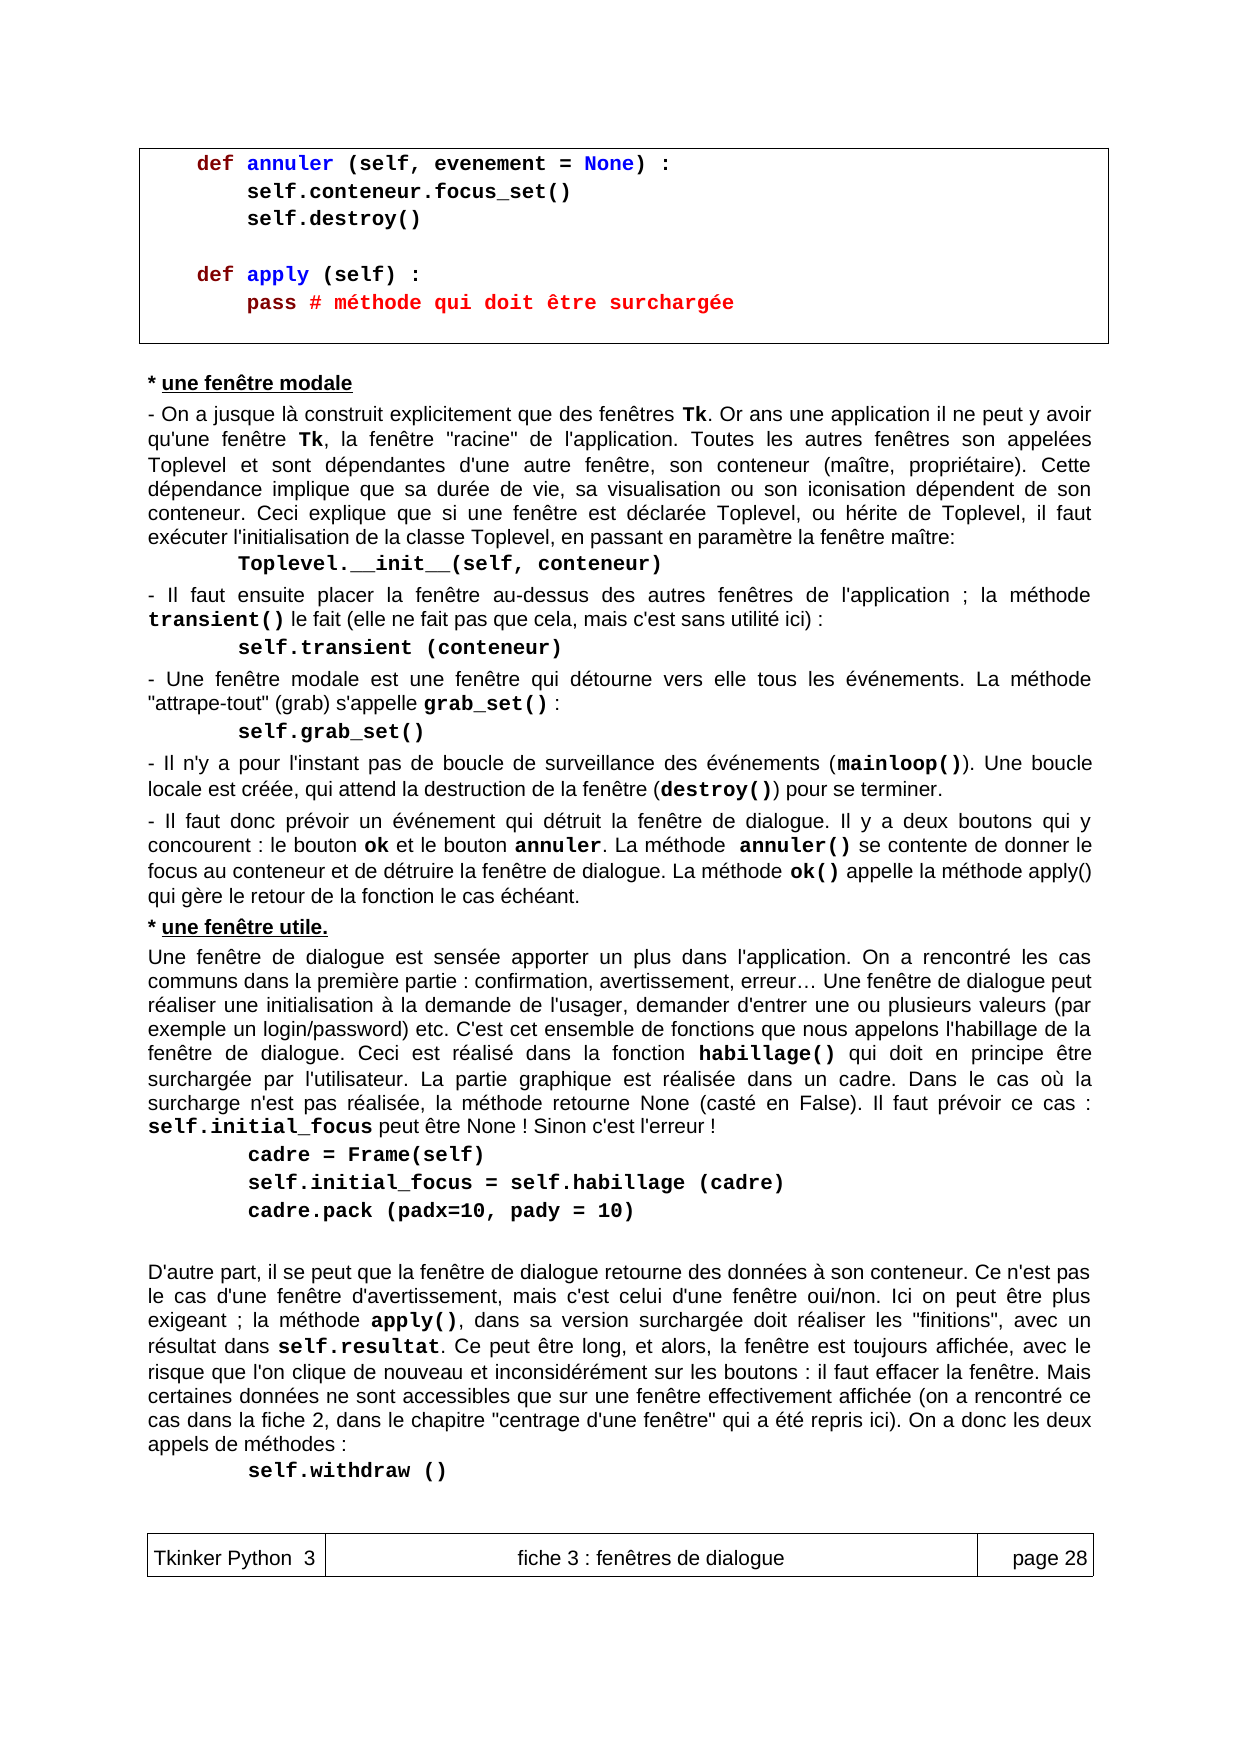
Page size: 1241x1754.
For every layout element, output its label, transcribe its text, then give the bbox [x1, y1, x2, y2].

text - Il faut donc prévoir un événement qui détruit la fenêtre de dialogue. Il y a deux boutons qui y concourent : le bouton ok et le bouton annuler. La méthode annuler() se contente de donner le focus au conteneur et de détruire la fenêtre de dialogue. La méthode ok() appelle la méthode apply() qui gère le retour de la fonction le cas échéant. [148, 809, 1093, 908]
text Une fenêtre de dialogue est sensée apporter un plus dans l'application. On a rencontré les cas communs dans la première partie : confirmation, avertissement, erreur… Une fenêtre de dialogue peut réaliser une initialisation à la demande de l'usager, demander d'entrer une ou plusieurs valeurs (par exemple un login/password) etc. C'est cet ensemble de fonctions que nous appelons l'habillage de la fenêtre de dialogue. Ceci est réalisé dans la fonction habillage() qui doit en principe être surchargée par l'utilisateur. La partie graphique est réalisée dans un cadre. Dans le cas où la surcharge n'est pas réalisée, la méthode retourne None (casté en False). Il faut prévoir ce cas : self.initial_focus peut être None ! Sinon c'est l'erreur ! [148, 945, 1093, 1140]
subtitle Toplevel.__init__(self, conteneur) [148, 553, 1093, 577]
subtitle cadre.pack (padx=10, pady = 10) [148, 1200, 1093, 1223]
subtitle * une fenêtre modale [148, 371, 1093, 395]
table_cell def annuler (self, evenement = None) : self.conteneur.focus_set() self.destroy() def apply (self) : pass # méthode qui doit être surchargée [140, 149, 1108, 343]
text - Il faut ensuite placer la fenêtre au-dessus des autres fenêtres de l'application ; la méthode transient() le fait (elle ne fait pas que cela, mais c'est sans utilité ici) : [148, 583, 1093, 633]
text D'autre part, il se peut que la fenêtre de dialogue retourne des données à son conteneur. Ce n'est pas le cas d'une fenêtre d'avertissement, mais c'est celui d'une fenêtre oui/non. Ici on peut être plus exigeant ; la méthode apply(), dans sa version surchargée doit réaliser les "finitions", avec un résultat dans self.resultat. Ce peut être long, et alors, la fenêtre est toujours affichée, avec le risque que l'on clique de nouveau et inconsidérément sur les boutons : il faut effacer la fenêtre. Mais certaines données ne sont accessibles que sur une fenêtre effectivement affichée (on a rencontré ce cas dans la fiche 2, dans le chapitre "centrage d'une fenêtre" qui a été repris ici). On a donc les deux appels de méthodes : [148, 1260, 1093, 1455]
subtitle self.withdraw () [148, 1459, 1093, 1483]
subtitle self.initial_focus = self.habillage (cadre) [148, 1172, 1093, 1196]
subtitle * une fenêtre utile. [148, 914, 1093, 938]
subtitle self.grab_set() [148, 721, 1093, 744]
text - Il n'y a pour l'instant pas de boucle de surveillance des événements (mainloop()). Une boucle locale est créée, qui attend la destruction de la fenêtre (destroy()) pour se terminer. [148, 751, 1093, 802]
subtitle cadre = Frame(self) [148, 1144, 1093, 1168]
text - On a jusque là construit explicitement que des fenêtres Tk. Or ans une application il ne peut y avoir qu'une fenêtre Tk, la fenêtre "racine" de l'application. Toutes les autres fenêtres son appelées Toplevel et sont dépendantes d'une autre fenêtre, son conteneur (maître, propriétaire). Cette dépendance implique que sa durée de vie, sa visualisation ou son iconisation dépendent de son conteneur. Ceci explique que si une fenêtre est déclarée Toplevel, ou hérite de Toplevel, il faut exécuter l'initialisation de la classe Toplevel, en passant en paramètre la fenêtre maître: [148, 401, 1093, 549]
text - Une fenêtre modale est une fenêtre qui détourne vers elle tous les événements. La méthode "attrape-tout" (grab) s'appelle grab_set() : [148, 667, 1093, 717]
subtitle self.transient (conteneur) [148, 637, 1093, 661]
